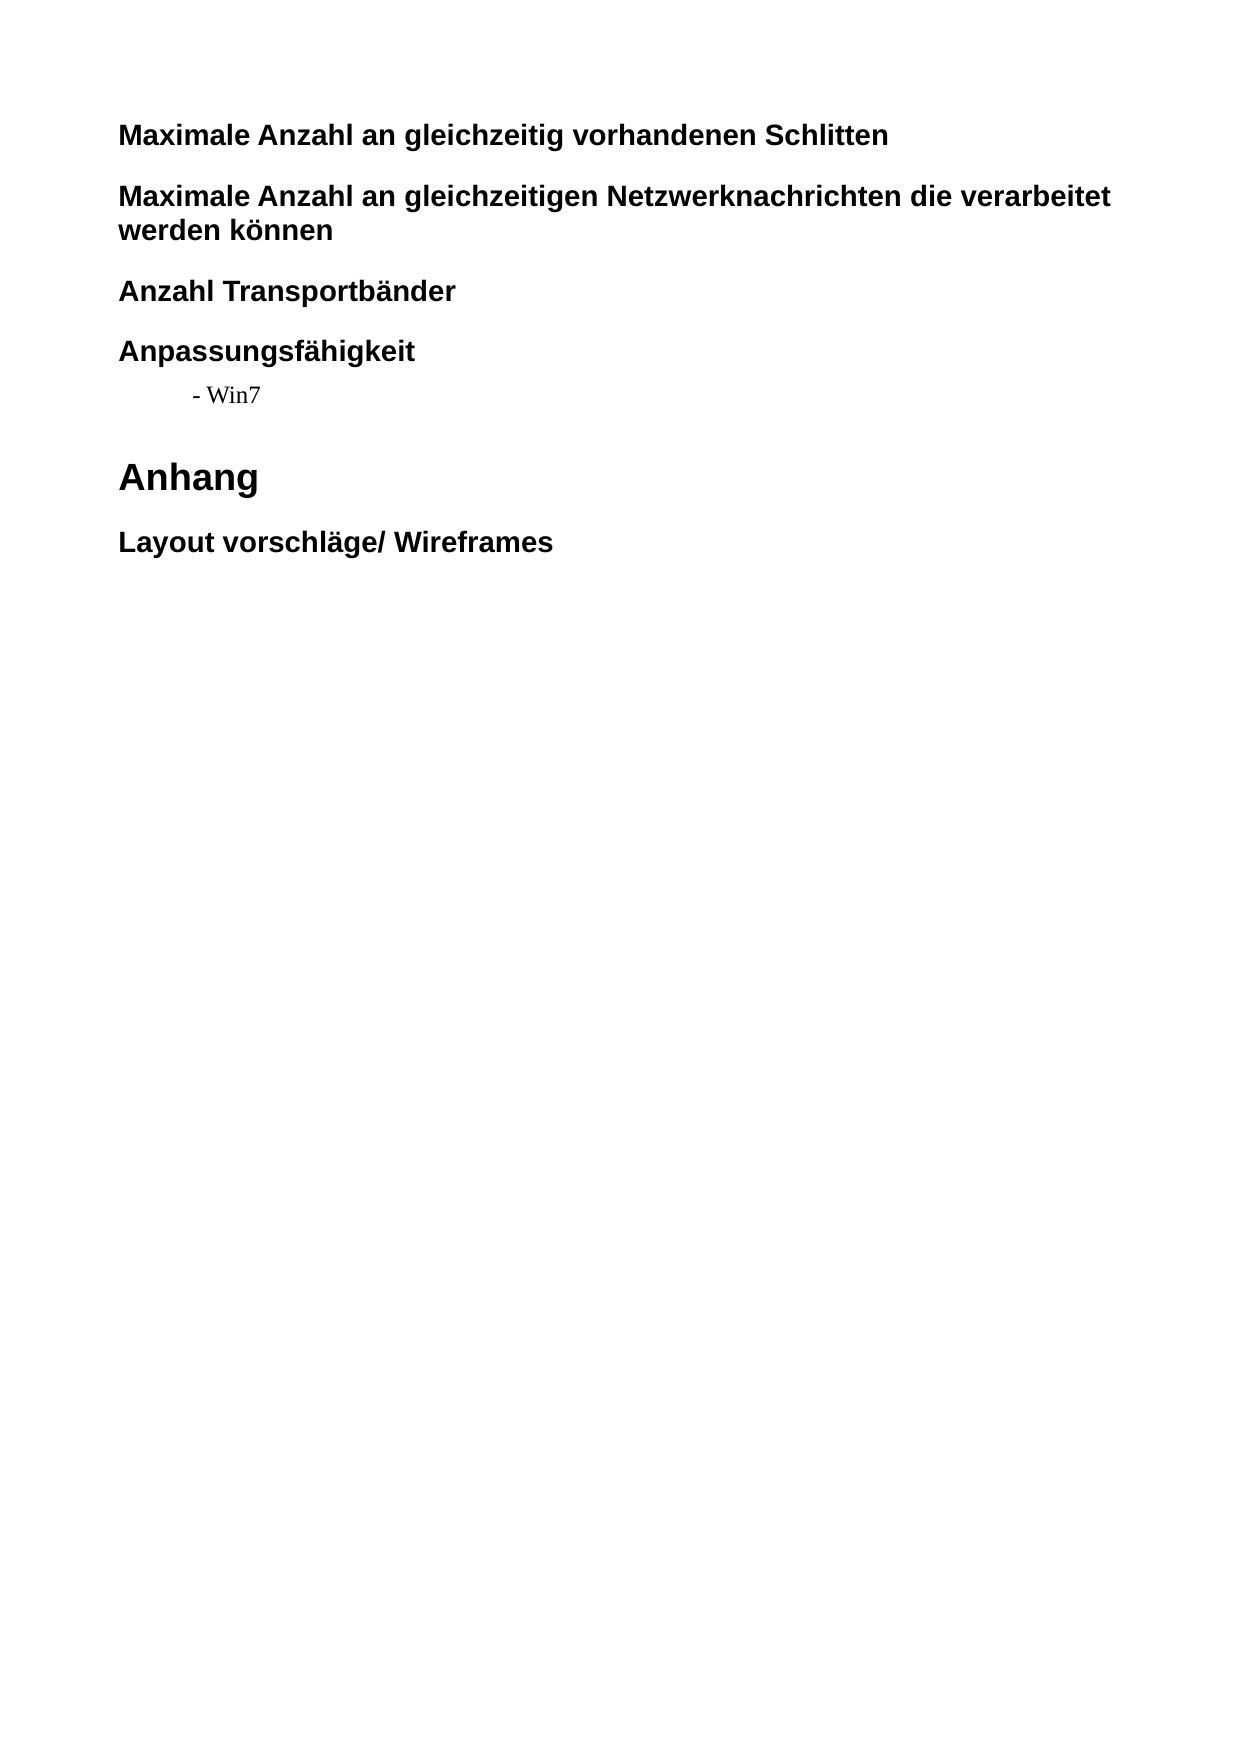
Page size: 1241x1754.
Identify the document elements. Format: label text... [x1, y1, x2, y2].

subtitle Anhang [118, 455, 1122, 498]
subtitle Maximale Anzahl an gleichzeitigen Netzwerknachrichten die verarbeitet werden können [118, 179, 1122, 246]
subtitle Layout vorschläge/ Wireframes [118, 525, 1122, 559]
subtitle Maximale Anzahl an gleichzeitig vorhandenen Schlitten [118, 118, 1122, 152]
text - Win7 [118, 381, 1122, 409]
subtitle Anzahl Transportbänder [118, 273, 1122, 307]
subtitle Anpassungsfähigkeit [118, 334, 1122, 368]
